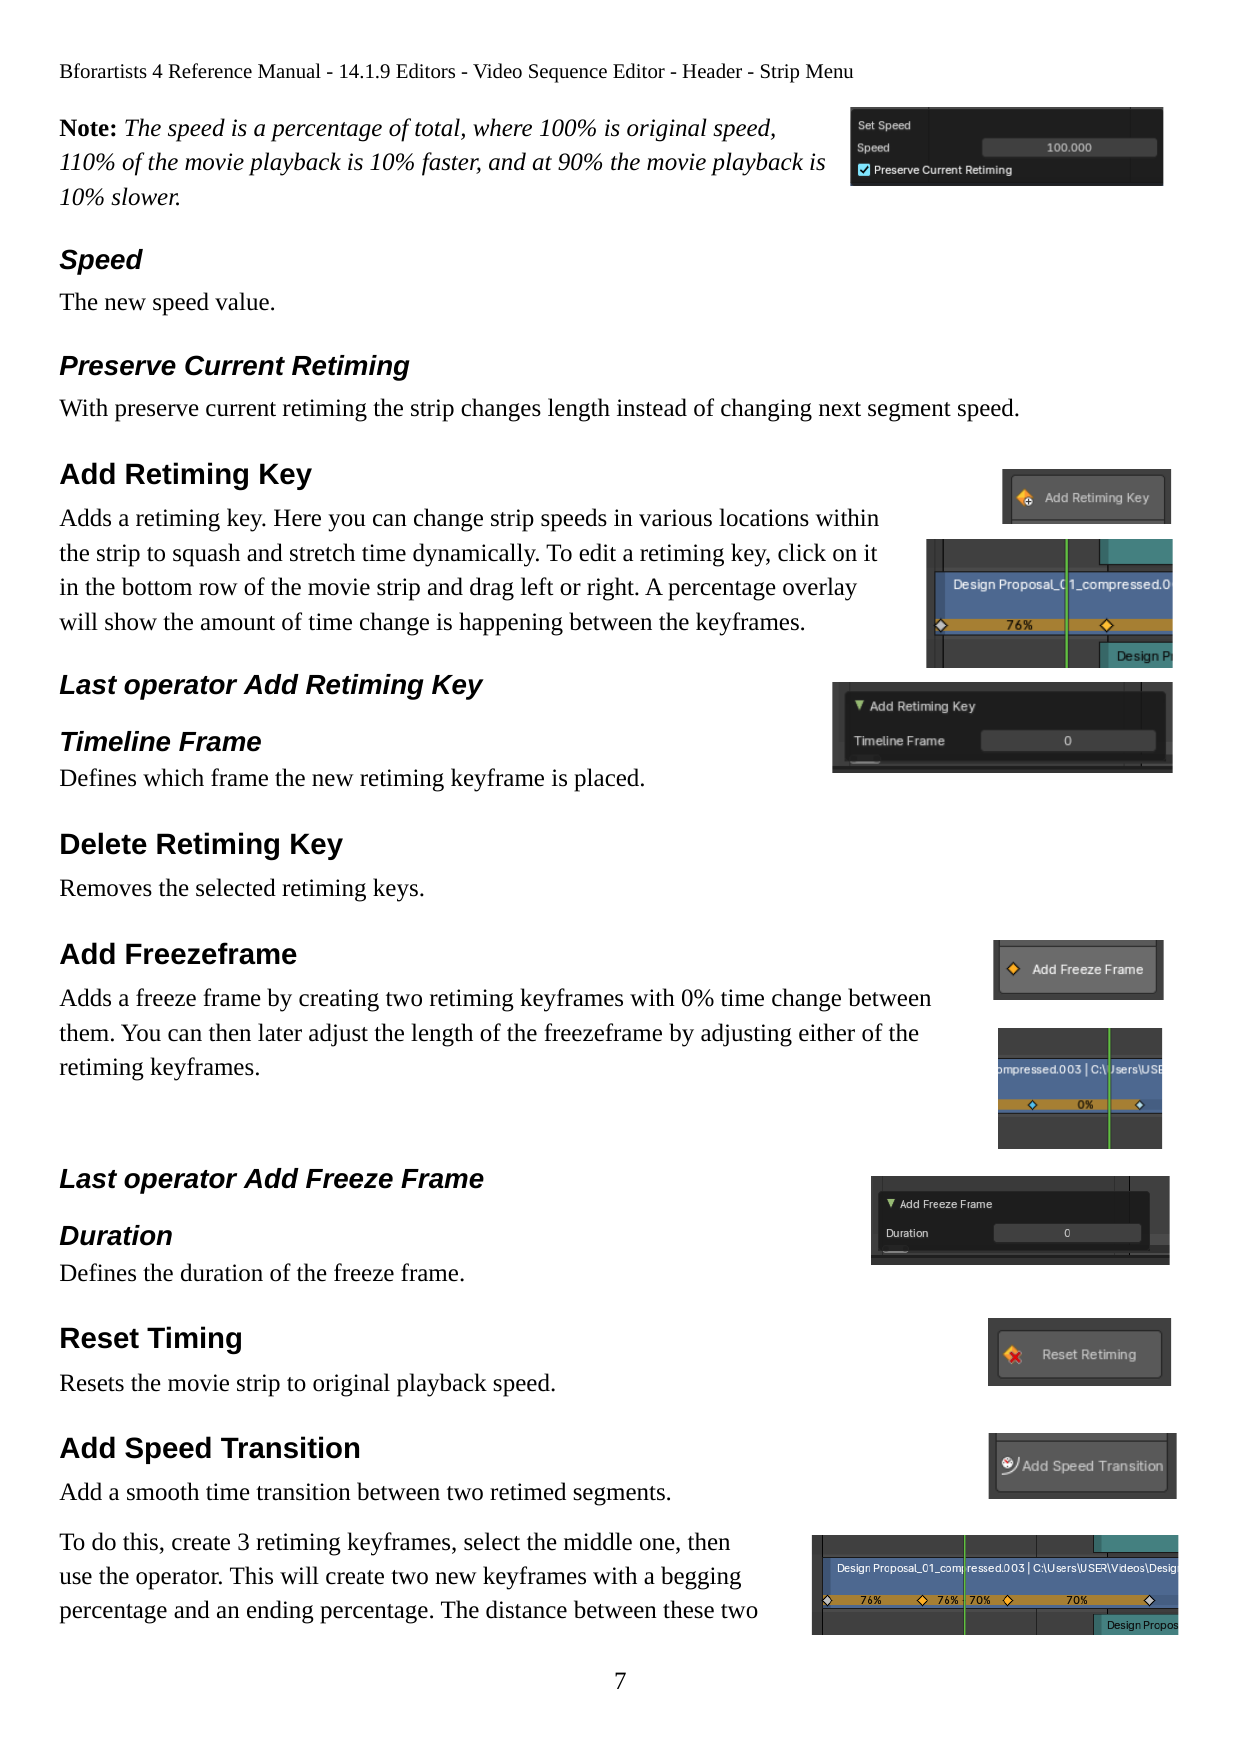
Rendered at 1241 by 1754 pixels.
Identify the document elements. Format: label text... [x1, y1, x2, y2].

subtitle Speed [59, 243, 1181, 275]
text Note: The speed is a percentage of total, where 100% is original speed, 110% of the movie playback is 10% faster, and at 90% the movie playback is 10% slower. [59, 113, 1181, 210]
picture [871, 1176, 1170, 1265]
subtitle Add Freezeframe [59, 937, 1181, 971]
text With preserve current retiming the strip changes length instead of changing next segment speed. [59, 393, 1181, 422]
subtitle Last operator Add Retiming Key [59, 668, 1181, 700]
subtitle Delete Retiming Key [59, 827, 1181, 861]
subtitle Timeline Frame [59, 725, 832, 757]
subtitle Last operator Add Freeze Frame [59, 1163, 1181, 1194]
text Defines the duration of the freeze frame. [59, 1258, 1181, 1286]
text Adds a freeze frame by creating two retiming keyframes with 0% time change between them. You can then later adjust the length of the freezeframe by adjusting either of the retiming keyframes. [59, 983, 1181, 1081]
text Defines which frame the new retiming keyframe is placed. [59, 763, 1181, 792]
subtitle [1172, 1321, 1181, 1355]
text The new speed value. [59, 287, 1181, 316]
subtitle Duration [59, 1219, 871, 1251]
picture [1002, 469, 1172, 524]
picture [988, 1433, 1177, 1499]
subtitle Preserve Current Retiming [59, 349, 1181, 381]
text To do this, create 3 retiming keyframes, select the middle one, then use the operator. This will create two new keyframes with a begging percentage and an ending percentage. The distance between these two [59, 1527, 1181, 1624]
picture [926, 539, 1173, 668]
text Add a smooth time transition between two retimed segments. [59, 1477, 1181, 1506]
subtitle Add Retiming Key [59, 457, 1181, 491]
text Removes the selected retiming keys. [59, 873, 1181, 902]
subtitle Reset Timing [59, 1321, 988, 1355]
picture [811, 1535, 1179, 1635]
text Resets the movie strip to original playback speed. [59, 1368, 1181, 1396]
picture [850, 107, 1164, 186]
picture [998, 1028, 1163, 1149]
picture [988, 1318, 1172, 1386]
picture [993, 940, 1164, 1000]
text Adds a retiming key. Here you can change strip speeds in various locations within the strip to squash and stretch time dynamically. To edit a retiming key, click on it in the bottom row of the movie strip and drag left or right. A percentage overlay will show the amount of time change is happening between the keyframes. [59, 503, 1181, 636]
subtitle [1170, 1219, 1181, 1251]
picture [832, 682, 1173, 773]
subtitle Add Speed Transition [59, 1431, 1181, 1465]
